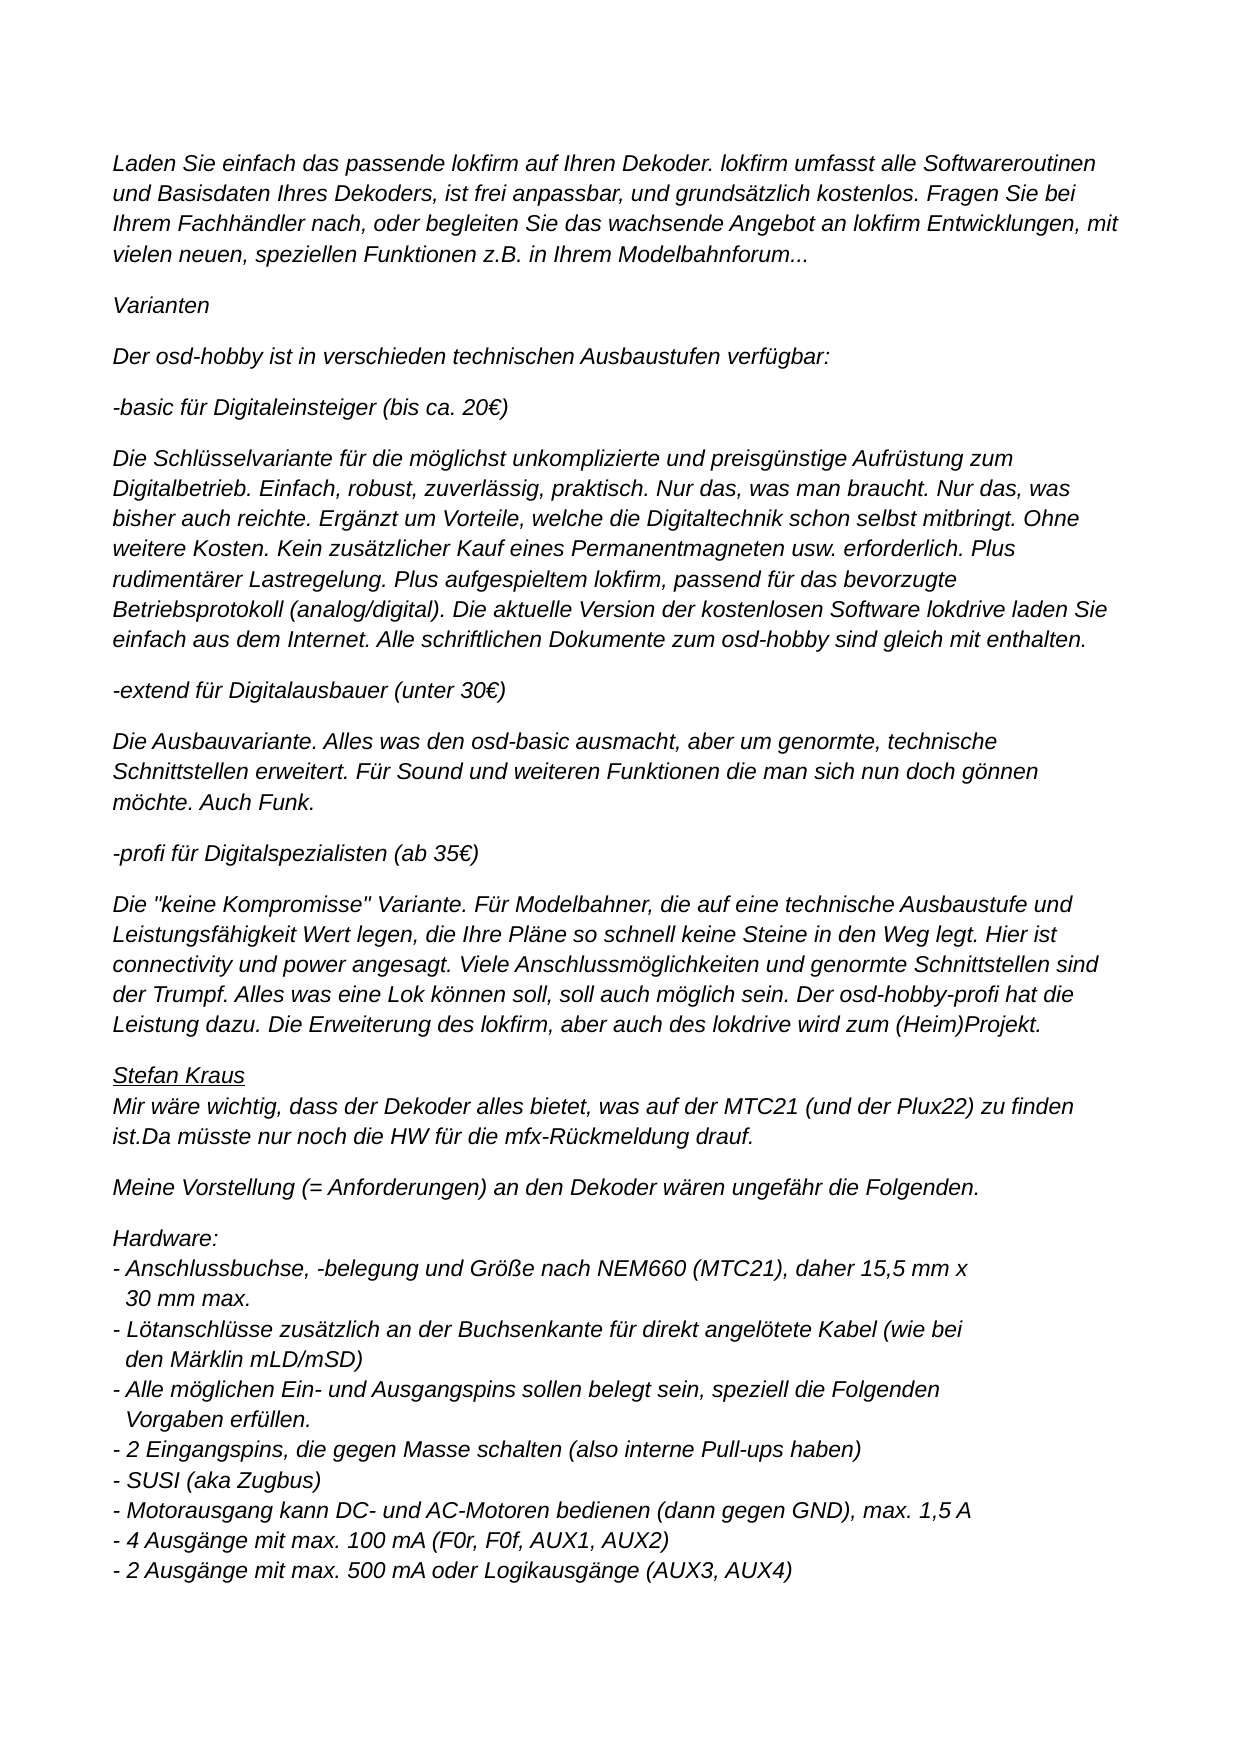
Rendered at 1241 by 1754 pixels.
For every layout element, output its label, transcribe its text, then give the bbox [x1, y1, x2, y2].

text -basic für Digitaleinsteiger (bis ca. 20€) [112, 394, 1128, 420]
text Die Ausbauvariante. Alles was den osd-basic ausmacht, aber um genormte, technische Schnittstellen erweitert. Für Sound und weiteren Funktionen die man sich nun doch gönnen möchte. Auch Funk. [112, 728, 1128, 815]
text Meine Vorstellung (= Anforderungen) an den Dekoder wären ungefähr die Folgenden. [112, 1174, 1128, 1200]
text Die Schlüsselvariante für die möglichst unkomplizierte und preisgünstige Aufrüstung zum Digitalbetrieb. Einfach, robust, zuverlässig, praktisch. Nur das, was man braucht. Nur das, was bisher auch reichte. Ergänzt um Vorteile, welche die Digitaltechnik schon selbst mitbringt. Ohne weitere Kosten. Kein zusätzlicher Kauf eines Permanentmagneten usw. erforderlich. Plus rudimentärer Lastregelung. Plus aufgespieltem lokfirm, passend für das bevorzugte Betriebsprotokoll (analog/digital). Die aktuelle Version der kostenlosen Software lokdrive laden Sie einfach aus dem Internet. Alle schriftlichen Dokumente zum osd-hobby sind gleich mit enthalten. [112, 445, 1128, 652]
text -extend für Digitalausbauer (unter 30€) [112, 677, 1128, 703]
text Der osd-hobby ist in verschieden technischen Ausbaustufen verfügbar: [112, 343, 1128, 369]
text Hardware: - Anschlussbuchse, -belegung und Größe nach NEM660 (MTC21), daher 15,5 mm x 30 mm max. - Lötanschlüsse zusätzlich an der Buchsenkante für direkt angelötete Kabel (wie bei den Märklin mLD/mSD) - Alle möglichen Ein- und Ausgangspins sollen belegt sein, speziell die Folgenden Vorgaben erfüllen. - 2 Eingangspins, die gegen Masse schalten (also interne Pull-ups haben) - SUSI (aka Zugbus) - Motorausgang kann DC- und AC-Motoren bedienen (dann gegen GND), max. 1,5 A - 4 Ausgänge mit max. 100 mA (F0r, F0f, AUX1, AUX2) - 2 Ausgänge mit max. 500 mA oder Logikausgänge (AUX3, AUX4) [112, 1225, 1128, 1584]
text Die "keine Kompromisse" Variante. Für Modelbahner, die auf eine technische Ausbaustufe und Leistungsfähigkeit Wert legen, die Ihre Pläne so schnell keine Steine in den Weg legt. Hier ist connectivity und power angesagt. Viele Anschlussmöglichkeiten und genormte Schnittstellen sind der Trumpf. Alles was eine Lok können soll, soll auch möglich sein. Der osd-hobby-profi hat die Leistung dazu. Die Erweiterung des lokfirm, aber auch des lokdrive wird zum (Heim)Projekt. [112, 891, 1128, 1038]
text Stefan Kraus Mir wäre wichtig, dass der Dekoder alles bietet, was auf der MTC21 (und der Plux22) zu finden ist.Da müsste nur noch die HW für die mfx-Rückmeldung drauf. [112, 1062, 1128, 1149]
text Laden Sie einfach das passende lokfirm auf Ihren Dekoder. lokfirm umfasst alle Softwareroutinen und Basisdaten Ihres Dekoders, ist frei anpassbar, und grundsätzlich kostenlos. Fragen Sie bei Ihrem Fachhändler nach, oder begleiten Sie das wachsende Angebot an lokfirm Entwicklungen, mit vielen neuen, speziellen Funktionen z.B. in Ihrem Modelbahnforum... [112, 150, 1128, 267]
text -profi für Digitalspezialisten (ab 35€) [112, 839, 1128, 866]
text Varianten [112, 292, 1128, 318]
